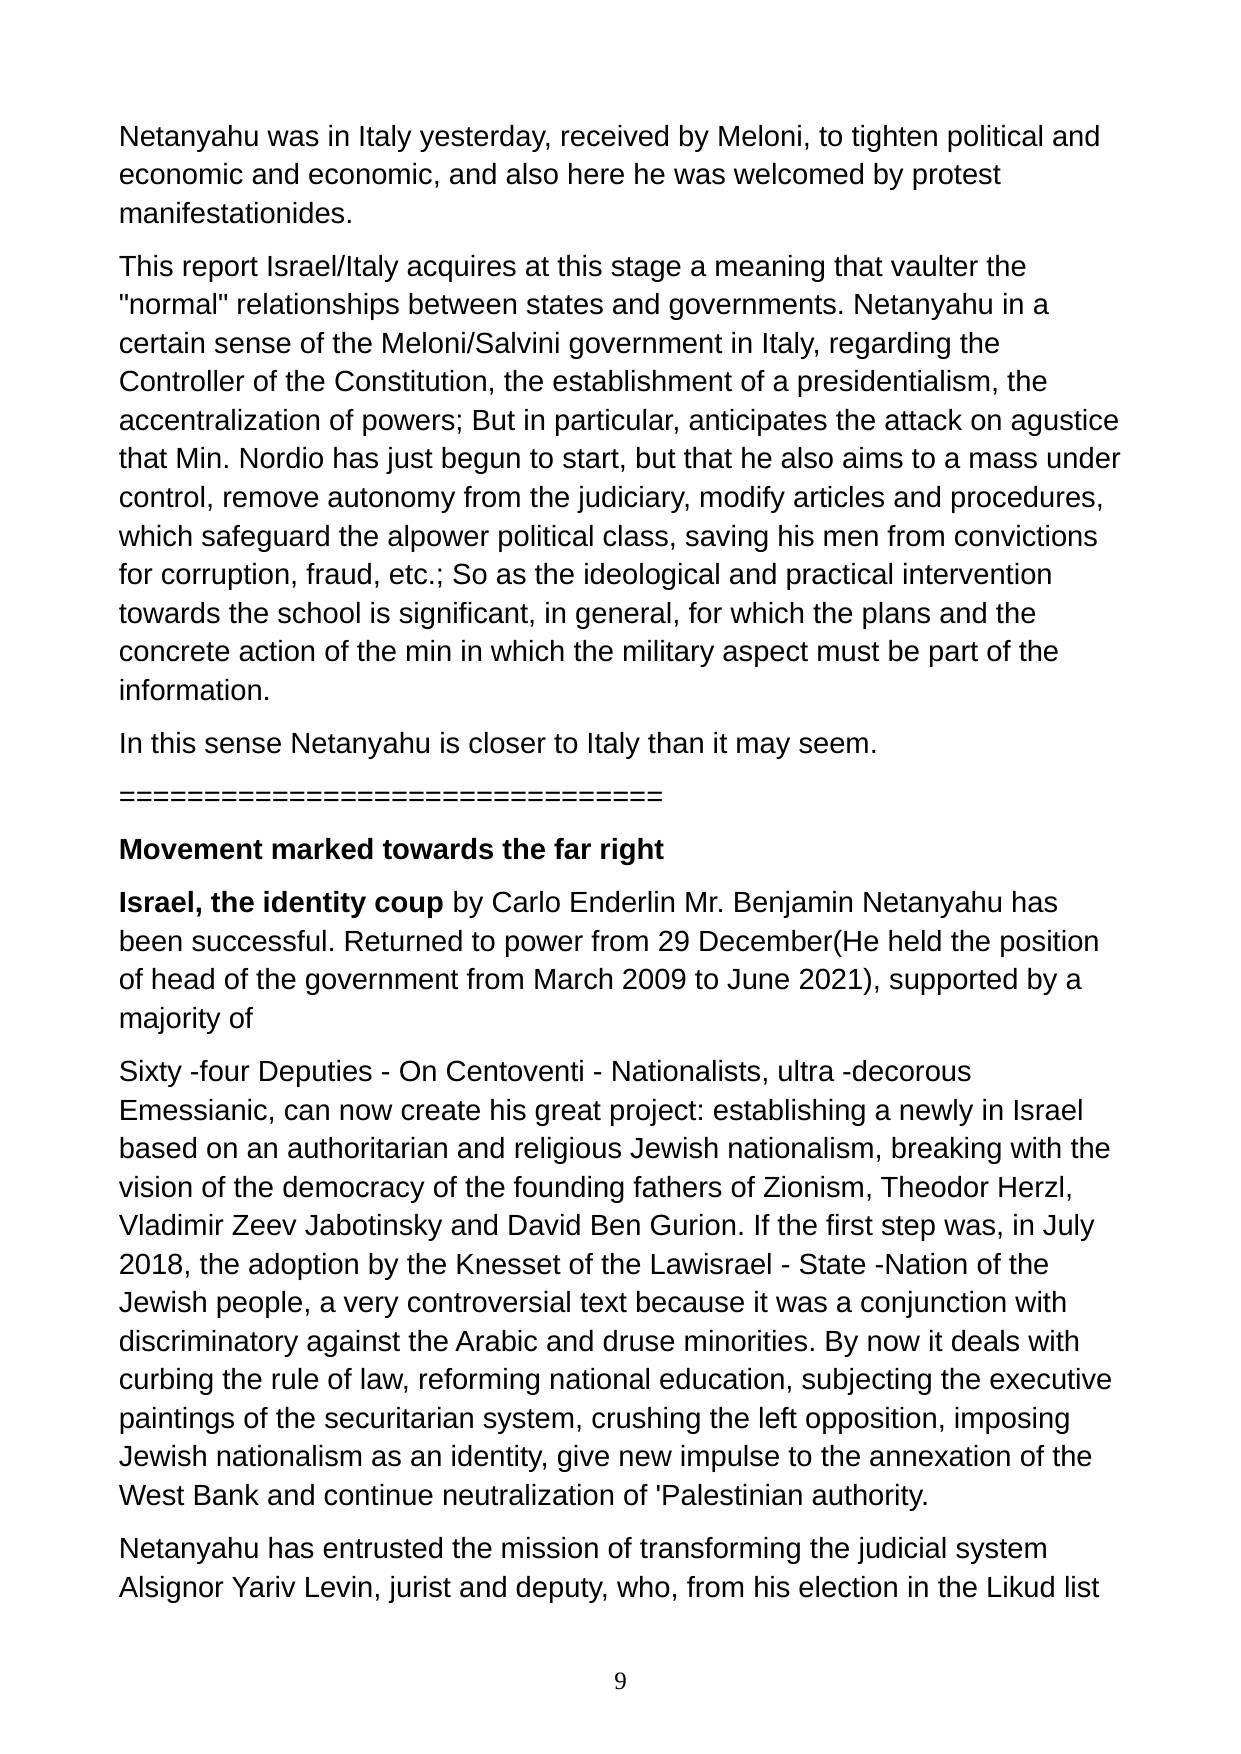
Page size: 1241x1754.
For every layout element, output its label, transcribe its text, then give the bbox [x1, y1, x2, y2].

text Sixty -four Deputies - On Centoventi - Nationalists, ultra -decorous Emessianic, can now create his great project: establishing a newly in Israel based on an authoritarian and religious Jewish nationalism, breaking with the vision of the democracy of the founding fathers of Zionism, Theodor Herzl, Vladimir Zeev Jabotinsky and David Ben Gurion. If the first step was, in July 2018, the adoption by the Knesset of the Lawisrael - State -Nation of the Jewish people, a very controversial text because it was a conjunction with discriminatory against the Arabic and druse minorities. By now it deals with curbing the rule of law, reforming national education, subjecting the executive paintings of the securitarian system, crushing the left opposition, imposing Jewish nationalism as an identity, give new impulse to the annexation of the West Bank and continue neutralization of 'Palestinian authority. [118, 1054, 1122, 1511]
text This report Israel/Italy acquires at this stage a meaning that vaulter the "normal" relationships between states and governments. Netanyahu in a certain sense of the Meloni/Salvini government in Italy, regarding the Controller of the Constitution, the establishment of a presidentialism, the accentralization of powers; But in particular, anticipates the attack on agustice that Min. Nordio has just begun to start, but that he also aims to a mass under control, remove autonomy from the judiciary, modify articles and procedures, which safeguard the alpower political class, saving his men from convictions for corruption, fraud, etc.; So as the ideological and practical intervention towards the school is significant, in general, for which the plans and the concrete action of the min in which the military aspect must be part of the information. [118, 249, 1122, 706]
text Netanyahu was in Italy yesterday, received by Meloni, to tighten political and economic and economic, and also here he was welcomed by protest manifestationides. [118, 118, 1122, 229]
text Israel, the identity coup by Carlo Enderlin Mr. Benjamin Netanyahu has been successful. Returned to power from 29 December(He held the position of head of the government from March 2009 to June 2021), supported by a majority of [118, 885, 1122, 1034]
text In this sense Netanyahu is closer to Italy than it may seem. [118, 726, 1122, 759]
text ================================ [118, 779, 1122, 812]
text Movement marked towards the far right [118, 832, 1122, 866]
text Netanyahu has entrusted the mission of transforming the judicial system Alsignor Yariv Levin, jurist and deputy, who, from his election in the Likud list [118, 1531, 1122, 1603]
